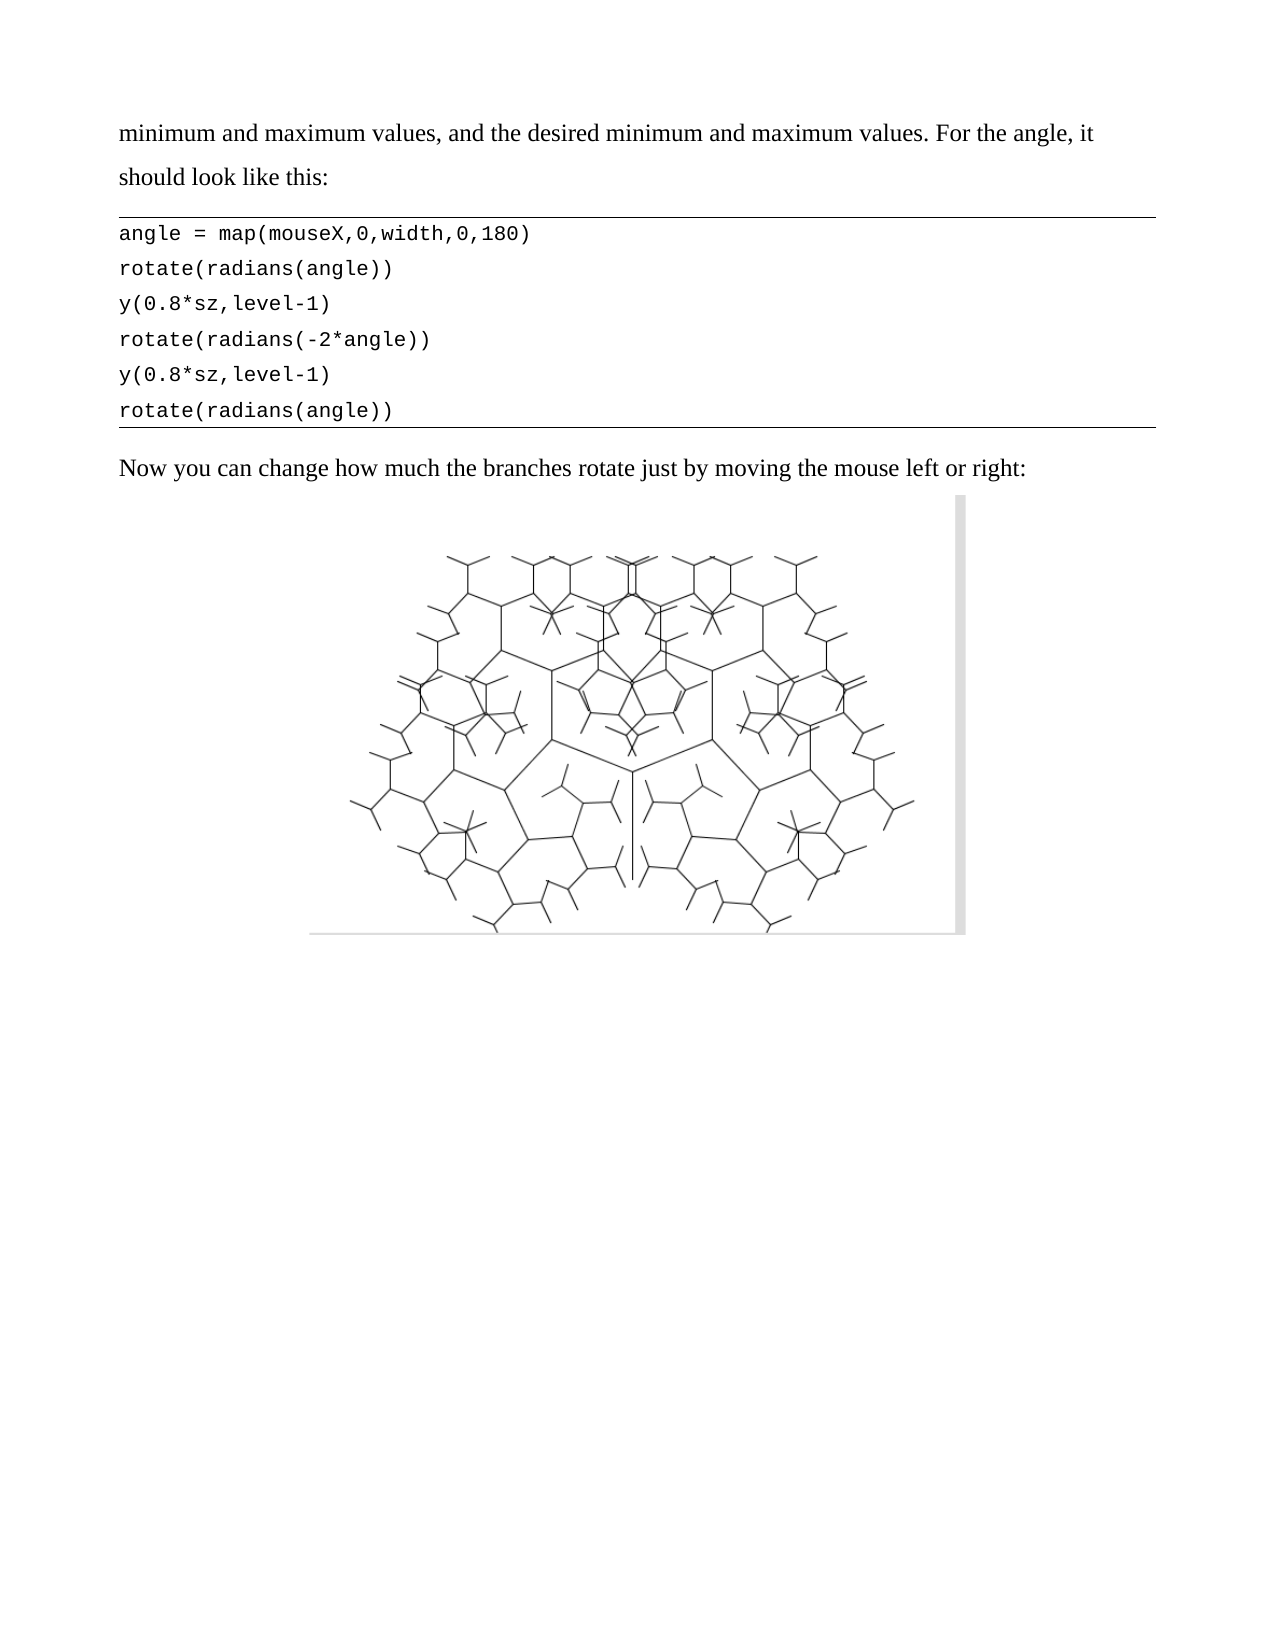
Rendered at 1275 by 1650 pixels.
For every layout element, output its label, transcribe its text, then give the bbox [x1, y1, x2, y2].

picture [309, 495, 966, 935]
text angle = map(mouseX,0,width,0,180) [118, 218, 1156, 246]
text rotate(radians(angle)) [118, 258, 1156, 282]
text rotate(radians(-2*angle)) [118, 329, 1156, 352]
text y(0.8*sz,level-1) [118, 293, 1156, 317]
text minimum and maximum values, and the desired minimum and maximum values. For the angle, it should look like this: [118, 118, 1156, 190]
text rotate(radians(angle)) [118, 399, 1156, 428]
text Now you can change how much the branches rotate just by moving the mouse left or right: [118, 453, 1156, 481]
text y(0.8*sz,level-1) [118, 364, 1156, 388]
